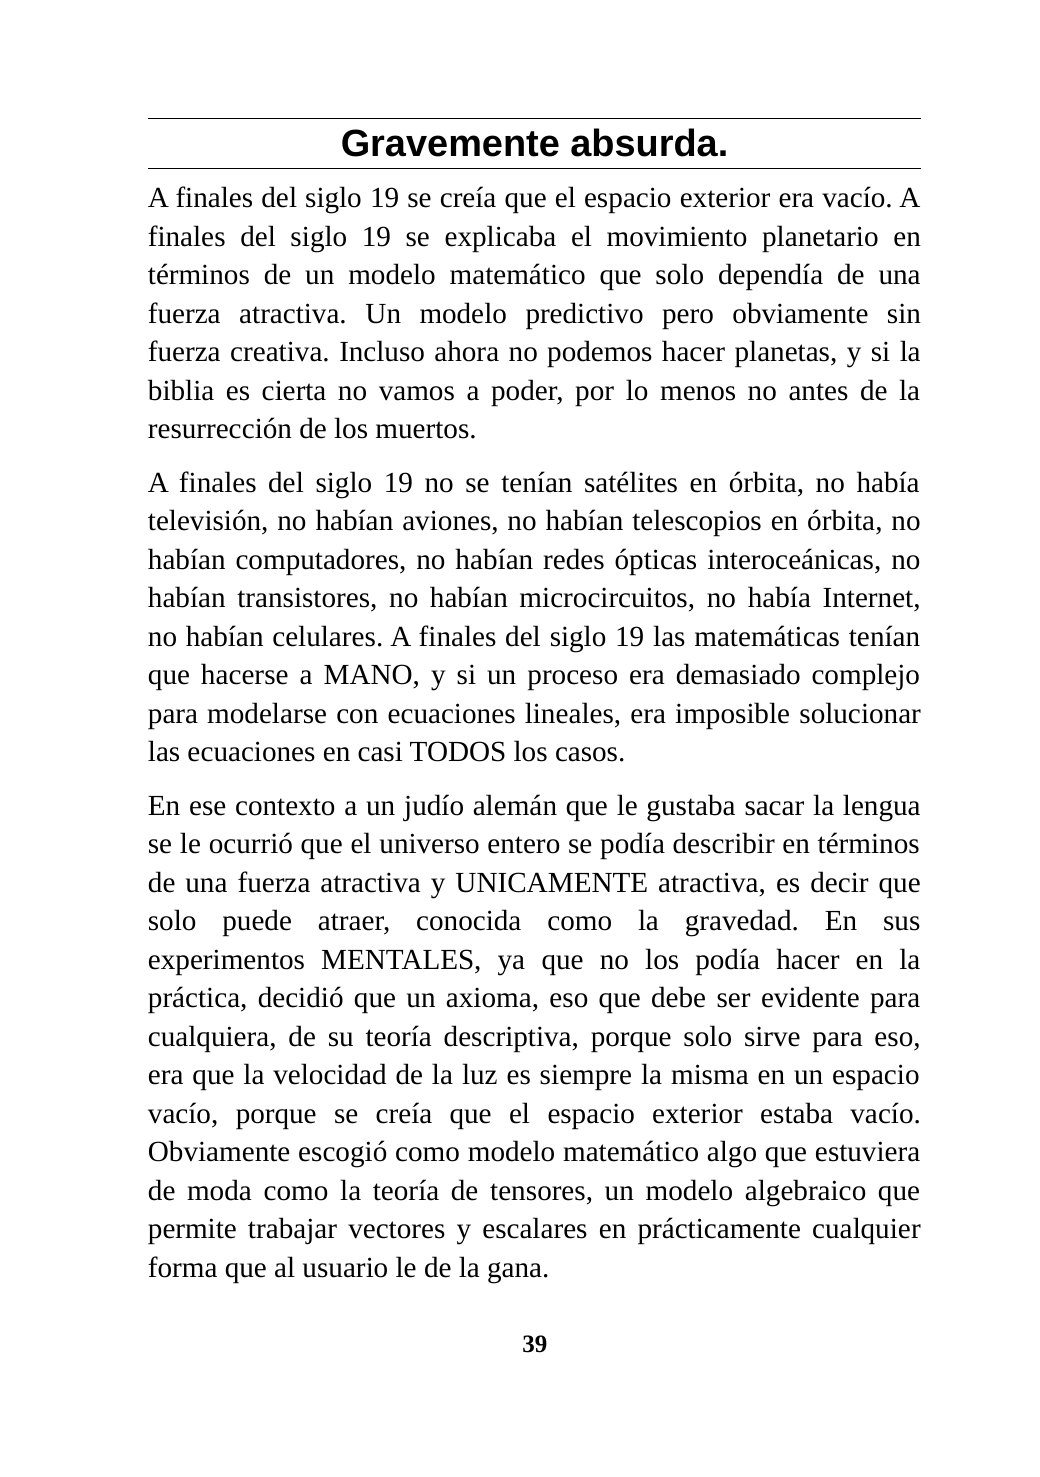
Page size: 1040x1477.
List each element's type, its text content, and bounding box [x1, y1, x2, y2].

text A finales del siglo 19 no se tenían satélites en órbita, no había televisión, no habían aviones, no habían telescopios en órbita, no habían computadores, no habían redes ópticas interoceánicas, no habían transistores, no habían microcircuitos, no había Internet, no habían celulares. A finales del siglo 19 las matemáticas tenían que hacerse a MANO, y si un proceso era demasiado complejo para modelarse con ecuaciones lineales, era imposible solucionar las ecuaciones en casi TODOS los casos. [148, 465, 921, 768]
text A finales del siglo 19 se creía que el espacio exterior era vacío. A finales del siglo 19 se explicaba el movimiento planetario en términos de un modelo matemático que solo dependía de una fuerza atractiva. Un modelo predictivo pero obviamente sin fuerza creativa. Incluso ahora no podemos hacer planetas, y si la biblia es cierta no vamos a poder, por lo menos no antes de la resurrección de los muertos. [148, 180, 921, 445]
text En ese contexto a un judío alemán que le gustaba sacar la lengua se le ocurrió que el universo entero se podía describir en términos de una fuerza atractiva y UNICAMENTE atractiva, es decir que solo puede atraer, conocida como la gravedad. En sus experimentos MENTALES, ya que no los podía hacer en la práctica, decidió que un axioma, eso que debe ser evidente para cualquiera, de su teoría descriptiva, porque solo sirve para eso, era que la velocidad de la luz es siempre la misma en un espacio vacío, porque se creía que el espacio exterior estaba vacío. Obviamente escogió como modelo matemático algo que estuviera de moda como la teoría de tensores, un modelo algebraico que permite trabajar vectores y escalares en prácticamente cualquier forma que al usuario le de la gana. [148, 788, 921, 1284]
subtitle Gravemente absurda. [148, 119, 921, 168]
